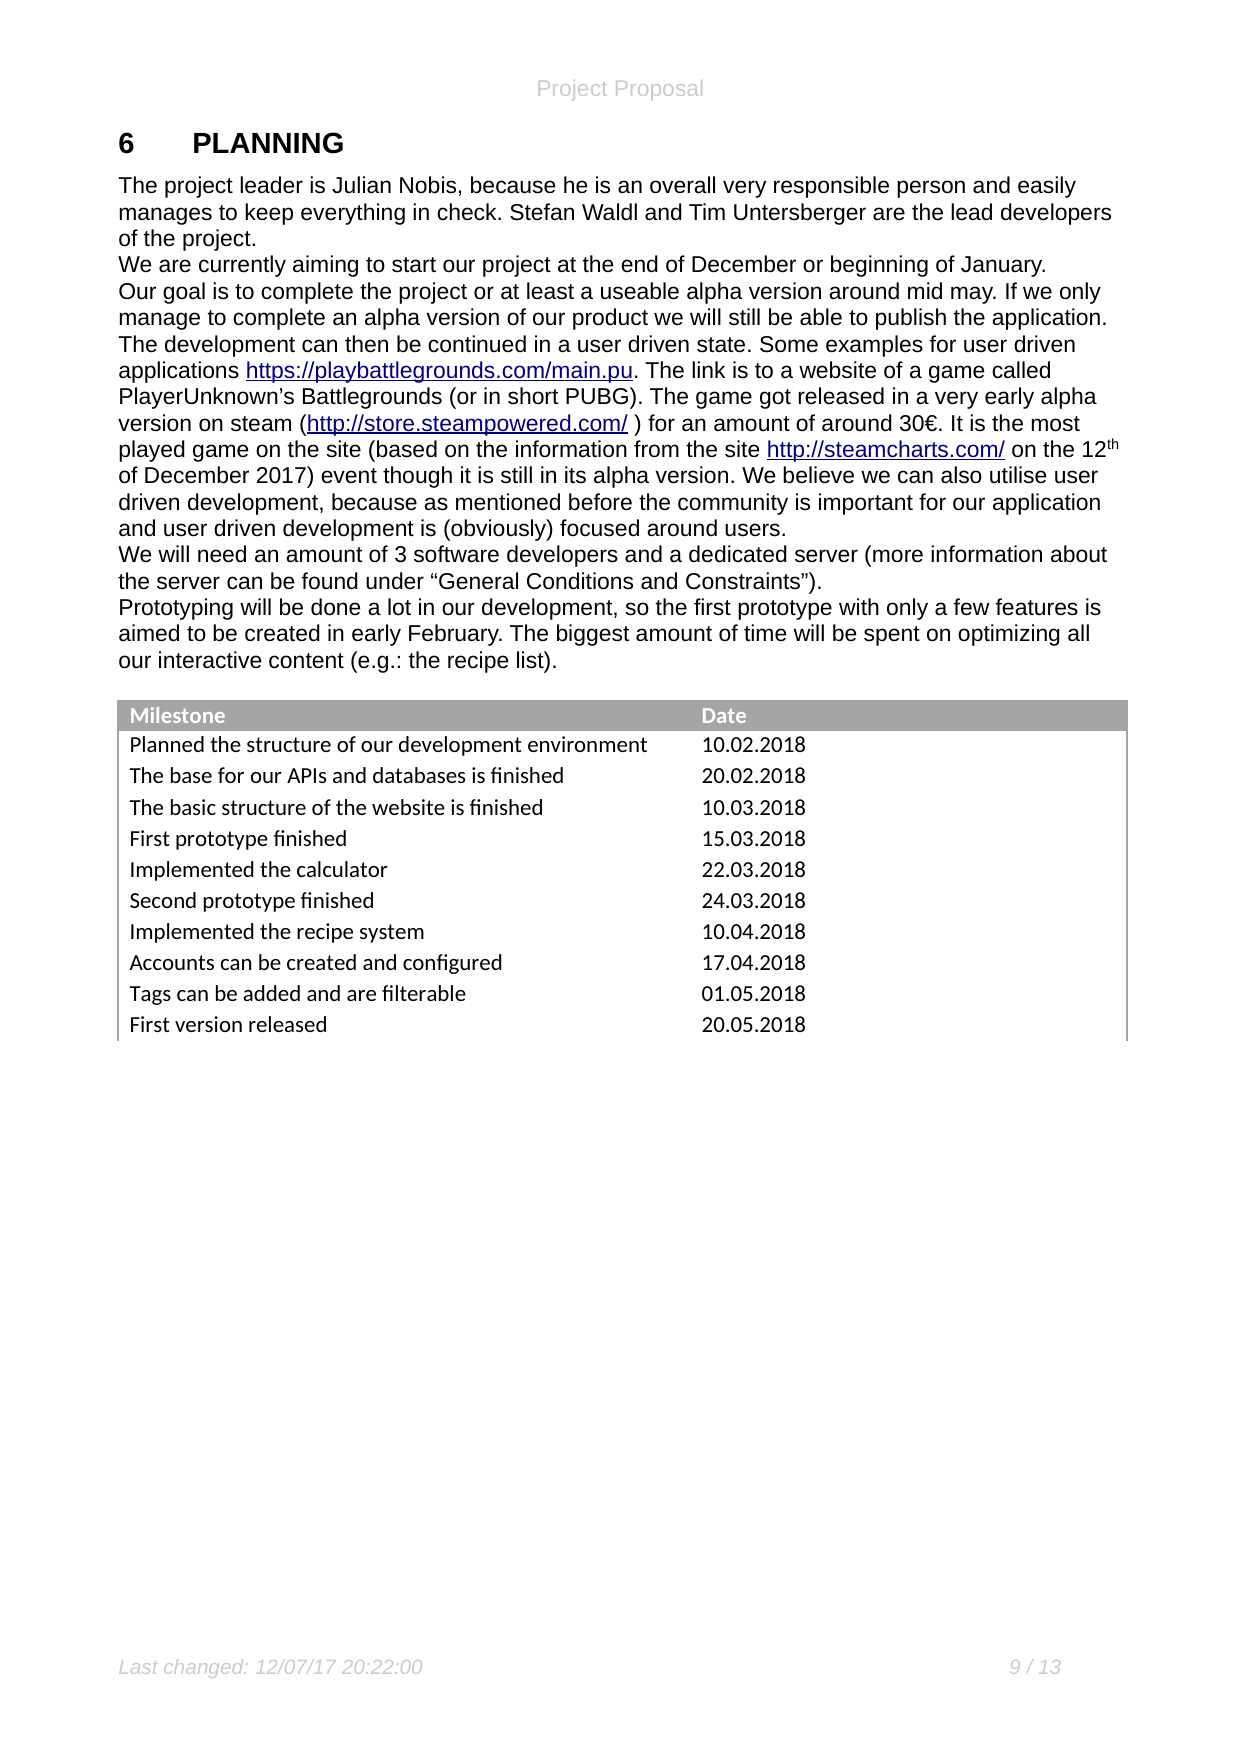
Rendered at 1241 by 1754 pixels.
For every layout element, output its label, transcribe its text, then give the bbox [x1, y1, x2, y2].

text Prototyping will be done a lot in our development, so the first prototype with only a few features is aimed to be created in early February. The biggest amount of time will be spent on optimizing all our interactive content (e.g.: the recipe list). [118, 594, 1122, 673]
table_cell 10.03.2018 [690, 793, 1126, 824]
table_header Milestone [119, 702, 690, 731]
table_cell Implemented the recipe system [119, 917, 690, 948]
table_cell 24.03.2018 [690, 886, 1126, 917]
table_cell 10.04.2018 [690, 917, 1126, 948]
table_cell The basic structure of the website is finished [119, 793, 690, 824]
table_cell First prototype finished [119, 824, 690, 855]
table_cell 20.05.2018 [690, 1010, 1126, 1041]
table_cell Planned the structure of our development environment [119, 731, 690, 762]
text Our goal is to complete the project or at least a useable alpha version around mid may. If we only manage to complete an alpha version of our product we will still be able to publish the application. The development can then be continued in a user driven state. Some examples for user driven applications https://playbattlegrounds.com/main.pu. The link is to a website of a game called PlayerUnknown’s Battlegrounds (or in short PUBG). The game got released in a very early alpha version on steam (http://store.steampowered.com/ ) for an amount of around 30€. It is the most played game on the site (based on the information from the site http://steamcharts.com/ on the 12th of December 2017) event though it is still in its alpha version. We believe we can also utilise user driven development, because as mentioned before the community is important for our application and user driven development is (obviously) focused around users. [118, 278, 1122, 541]
table_cell 17.04.2018 [690, 948, 1126, 979]
text We will need an amount of 3 software developers and a dedicated server (more information about the server can be found under “General Conditions and Constraints”). [118, 541, 1122, 594]
table_header Date [690, 702, 1126, 731]
table_cell Implemented the calculator [119, 855, 690, 886]
table_cell 20.02.2018 [690, 762, 1126, 793]
table_cell 10.02.2018 [690, 731, 1126, 762]
table_cell Second prototype finished [119, 886, 690, 917]
subtitle Planning [118, 126, 1122, 160]
table_cell The base for our APIs and databases is finished [119, 762, 690, 793]
text We are currently aiming to start our project at the end of December or beginning of January. [118, 251, 1122, 278]
text The project leader is Julian Nobis, because he is an overall very responsible person and easily manages to keep everything in check. Stefan Waldl and Tim Untersberger are the lead developers of the project. [118, 172, 1122, 251]
table_cell Tags can be added and are filterable [119, 979, 690, 1010]
table_cell First version released [119, 1010, 690, 1041]
table_cell 22.03.2018 [690, 855, 1126, 886]
table_cell 15.03.2018 [690, 824, 1126, 855]
table_cell 01.05.2018 [690, 979, 1126, 1010]
table_cell Accounts can be created and configured [119, 948, 690, 979]
